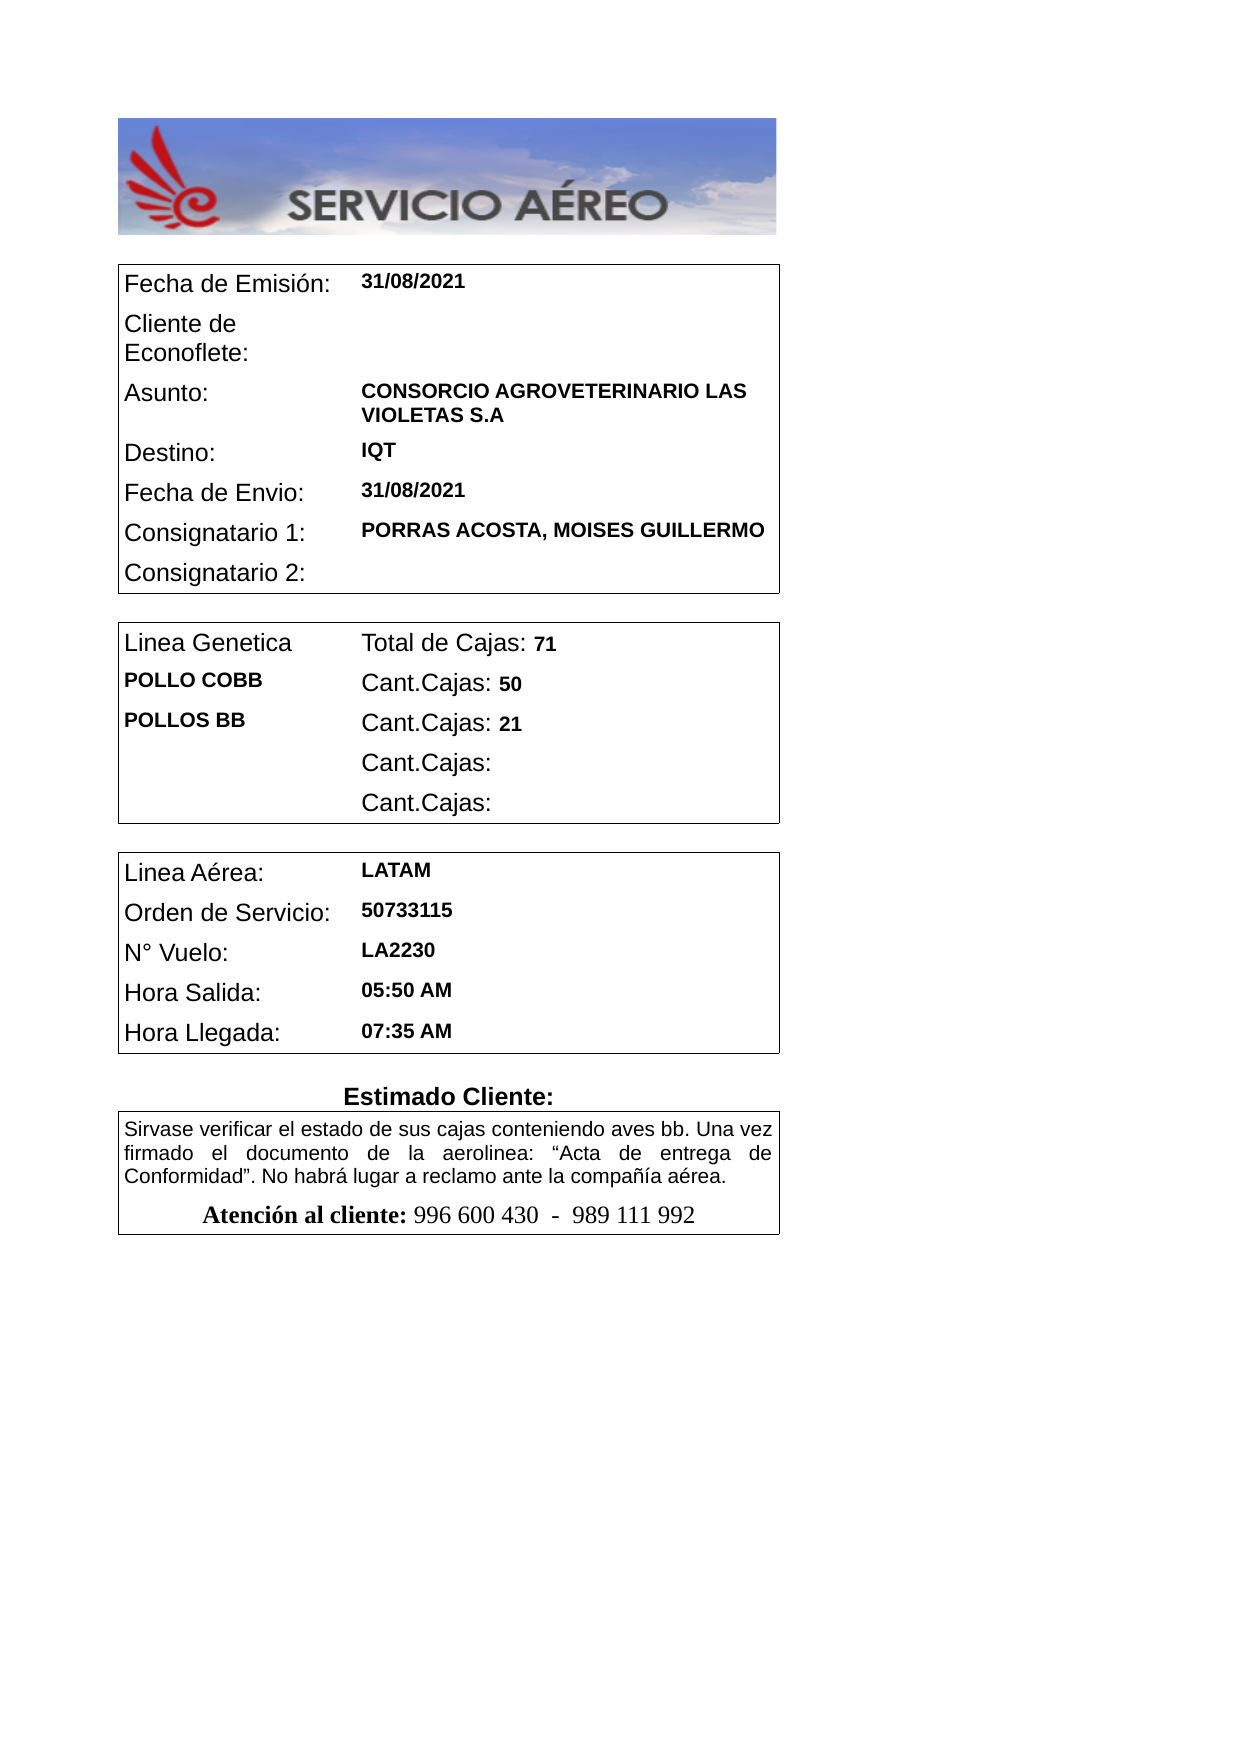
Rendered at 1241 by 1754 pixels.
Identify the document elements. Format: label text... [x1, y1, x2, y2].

table_cell Asunto: [119, 373, 356, 432]
table_cell [118, 824, 356, 852]
table_cell Consignatario 2: [119, 553, 356, 593]
table_header 31/08/2021 [356, 265, 779, 304]
table_cell Orden de Servicio: [119, 892, 356, 932]
table_cell 50733115 [356, 892, 779, 932]
table_cell POLLO COBB [119, 662, 356, 702]
table_cell Consignatario 1: [119, 513, 356, 553]
table_cell Cant.Cajas: [356, 783, 779, 823]
table_cell Linea Genetica [119, 623, 356, 662]
table_cell 07:35 AM [356, 1013, 779, 1053]
table_cell 31/08/2021 [356, 472, 779, 512]
table_cell LATAM [356, 853, 779, 892]
table_cell POLLOS BB [119, 702, 356, 742]
table_cell Cant.Cajas: [356, 743, 779, 783]
table_header Fecha de Emisión: [119, 265, 356, 304]
table_cell PORRAS ACOSTA, MOISES GUILLERMO [356, 513, 779, 553]
table_cell Cant.Cajas: 50 [356, 662, 779, 702]
picture [118, 118, 777, 235]
table_cell Linea Aérea: [119, 853, 356, 892]
table_cell Hora Llegada: [119, 1013, 356, 1053]
table_cell CONSORCIO AGROVETERINARIO LAS VIOLETAS S.A [356, 373, 779, 432]
table_cell [356, 594, 779, 622]
table_cell Destino: [119, 432, 356, 472]
table_cell [356, 304, 779, 373]
table_cell [119, 743, 356, 783]
table_cell [356, 553, 779, 593]
table_cell [119, 783, 356, 823]
table_cell N° Vuelo: [119, 932, 356, 972]
table_cell Sirvase verificar el estado de sus cajas conteniendo aves bb. Una vez firmado el documento de la aerolinea: “Acta de entrega de Conformidad”. No habrá lugar a reclamo ante la compañía aérea. [119, 1112, 779, 1194]
table_cell 05:50 AM [356, 973, 779, 1013]
table_cell IQT [356, 432, 779, 472]
table_cell Hora Salida: [119, 973, 356, 1013]
table_cell LA2230 [356, 932, 779, 972]
table_cell Estimado Cliente: [118, 1054, 779, 1111]
table_cell [118, 594, 356, 622]
table_cell [356, 824, 779, 852]
table_cell Fecha de Envio: [119, 472, 356, 512]
table_cell Cliente de Econoflete: [119, 304, 356, 373]
table_cell Cant.Cajas: 21 [356, 702, 779, 742]
table_cell Total de Cajas: 71 [356, 623, 779, 662]
table_cell Atención al cliente: 996 600 430 - 989 111 992 [119, 1194, 779, 1234]
